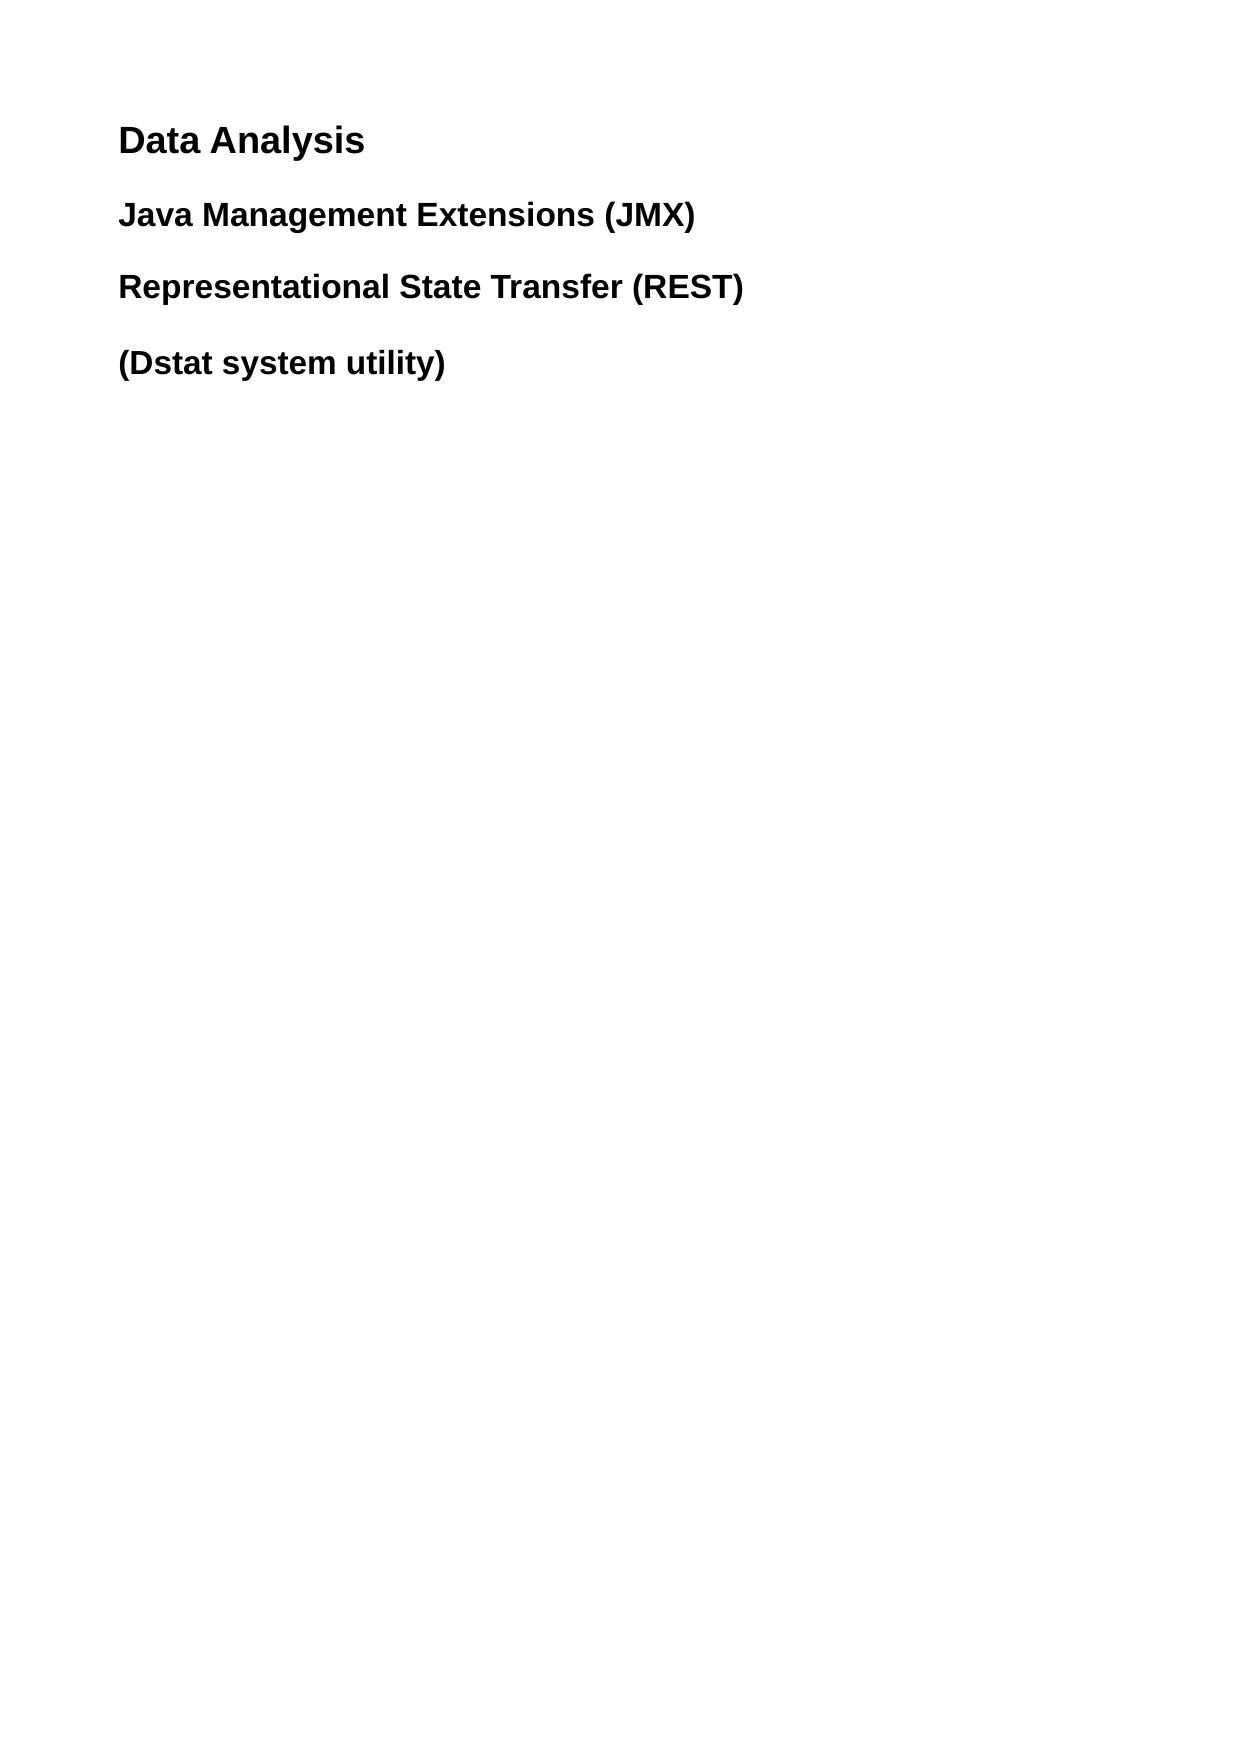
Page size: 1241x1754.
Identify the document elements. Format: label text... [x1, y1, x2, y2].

subtitle Data Analysis [118, 118, 1122, 162]
subtitle Representational State Transfer (REST) [118, 267, 1122, 306]
subtitle (Dstat system utility) [118, 343, 1122, 382]
subtitle Java Management Extensions (JMX) [118, 195, 1122, 234]
